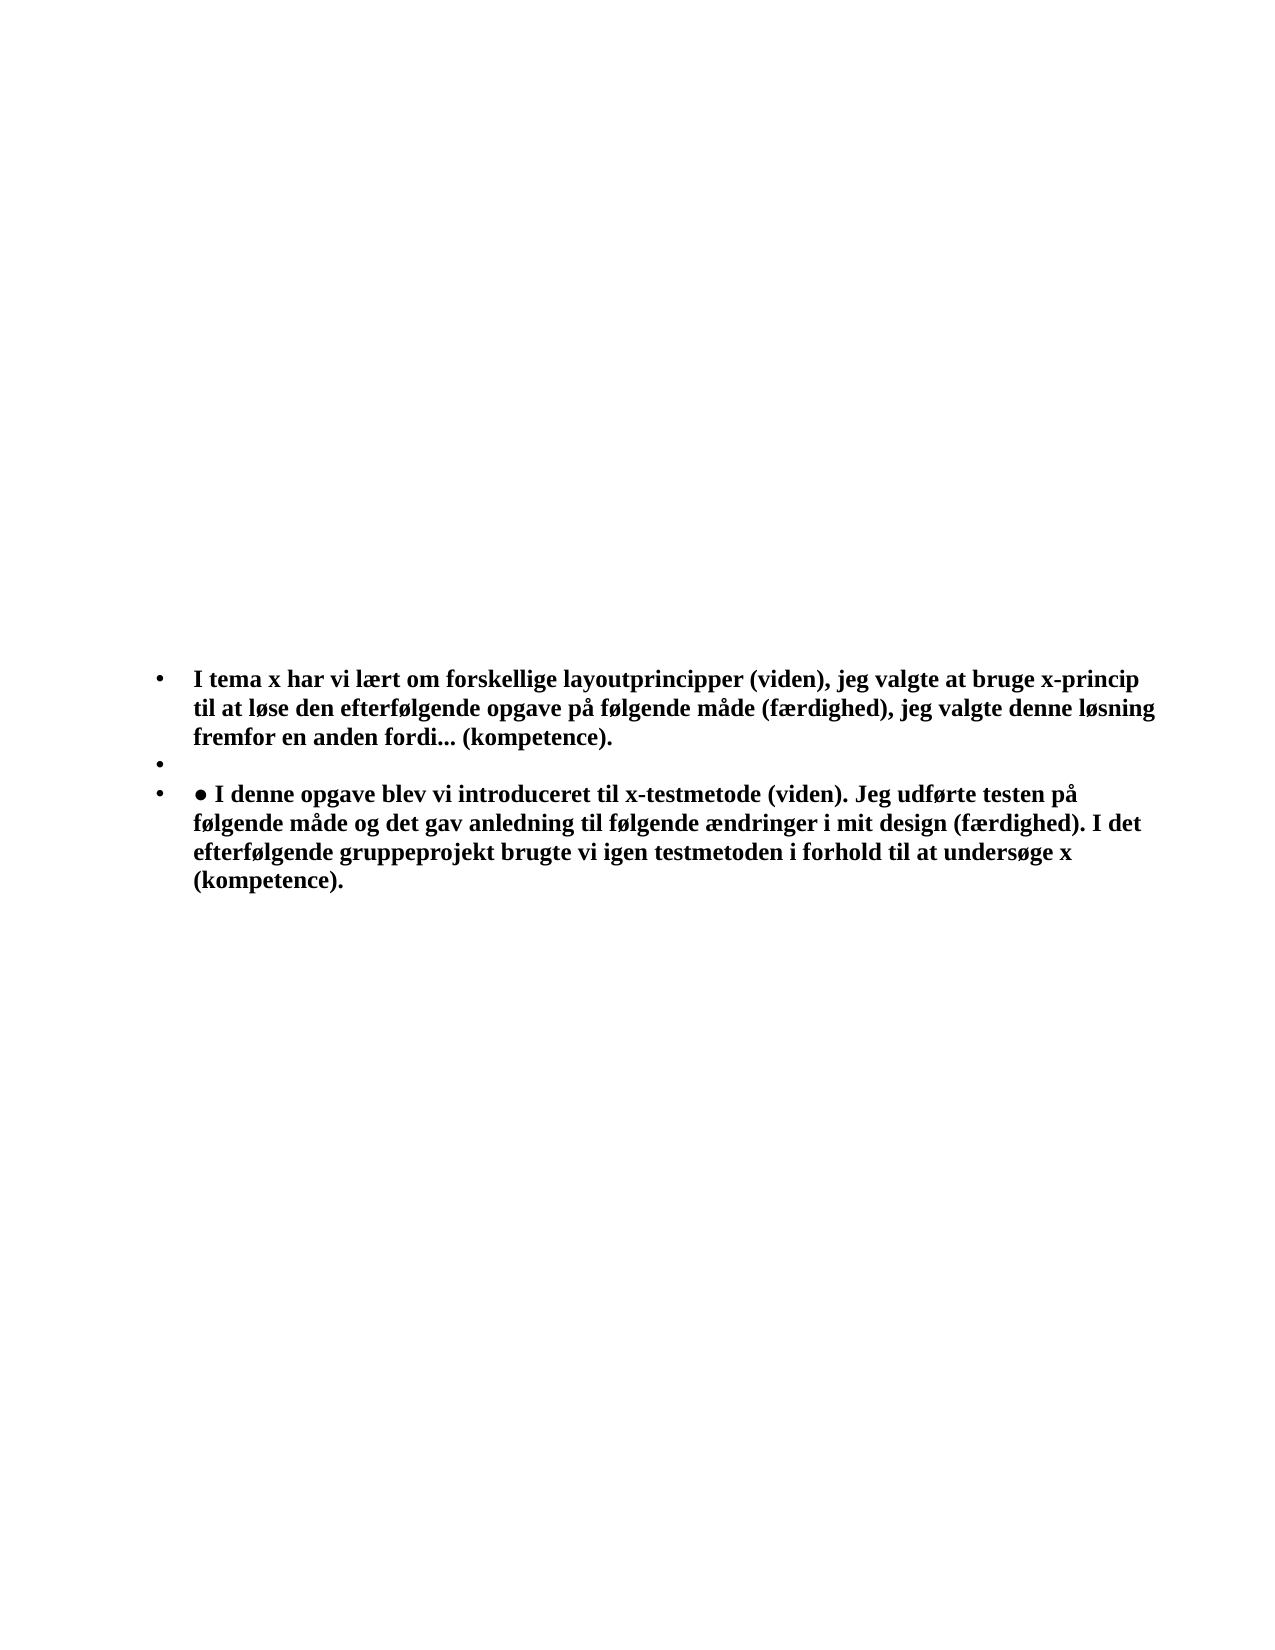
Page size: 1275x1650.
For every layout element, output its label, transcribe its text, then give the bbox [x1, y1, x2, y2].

list I tema x har vi lært om forskellige layoutprincipper (viden), jeg valgte at bruge x-princip til at løse den efterfølgende opgave på følgende måde (færdighed), jeg valgte denne løsning fremfor en anden fordi... (kompetence). [156, 664, 1157, 751]
list ● I denne opgave blev vi introduceret til x-testmetode (viden). Jeg udførte testen på følgende måde og det gav anledning til følgende ændringer i mit design (færdighed). I det efterfølgende gruppeprojekt brugte vi igen testmetoden i forhold til at undersøge x (kompetence). [156, 779, 1157, 894]
